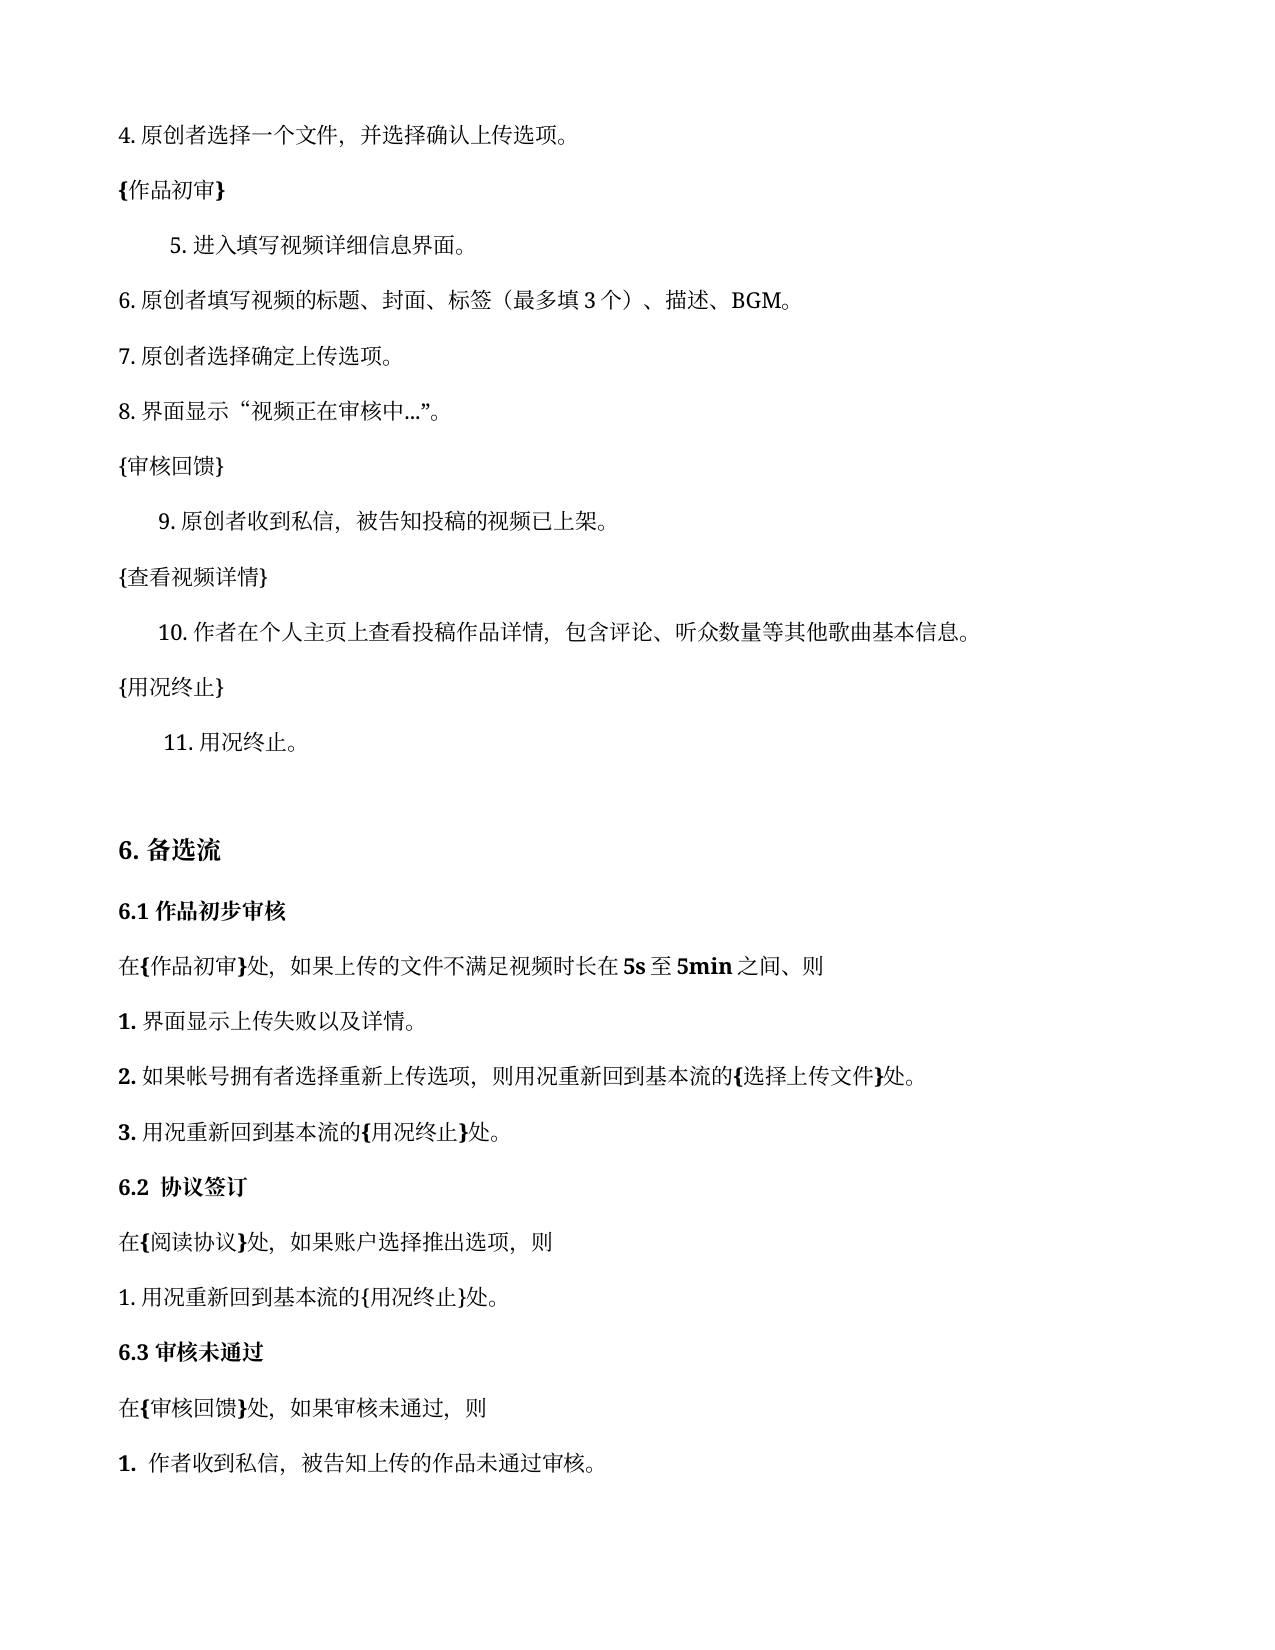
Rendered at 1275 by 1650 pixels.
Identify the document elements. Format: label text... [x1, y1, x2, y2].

text 1. 用况重新回到基本流的{用况终止}处。 [118, 1280, 1157, 1312]
text {作品初审} [118, 173, 1157, 205]
text 6.3 审核未通过 [118, 1336, 1157, 1367]
text 11. 用况终止。 [118, 725, 1157, 757]
text 在{作品初审}处，如果上传的文件不满足视频时长在5s至5min之间、则 [118, 949, 1157, 981]
text 6.1 作品初步审核 [118, 894, 1157, 926]
text 3. 用况重新回到基本流的{用况终止}处。 [118, 1115, 1157, 1146]
text 6.2 协议签订 [118, 1170, 1157, 1202]
text 7. 原创者选择确定上传选项。 [118, 339, 1157, 371]
text 2. 如果帐号拥有者选择重新上传选项，则用况重新回到基本流的{选择上传文件}处。 [118, 1059, 1157, 1091]
text 8. 界面显示“视频正在审核中...”。 [118, 394, 1157, 426]
text 5. 进入填写视频详细信息界面。 [118, 228, 1157, 260]
text {用况终止} [118, 670, 1157, 702]
text {查看视频详情} [118, 560, 1157, 591]
text 1. 界面显示上传失败以及详情。 [118, 1004, 1157, 1036]
text 6. 备选流 [118, 831, 1157, 867]
text 1. 作者收到私信，被告知上传的作品未通过审核。 [118, 1446, 1157, 1478]
text 9. 原创者收到私信，被告知投稿的视频已上架。 [118, 504, 1157, 536]
text 在{审核回馈}处，如果审核未通过，则 [118, 1391, 1157, 1422]
text 4. 原创者选择一个文件，并选择确认上传选项。 [118, 118, 1157, 150]
text 10. 作者在个人主页上查看投稿作品详情，包含评论、听众数量等其他歌曲基本信息。 [118, 615, 1157, 647]
text 6. 原创者填写视频的标题、封面、标签（最多填3个）、描述、BGM。 [118, 284, 1157, 315]
text 在{阅读协议}处，如果账户选择推出选项，则 [118, 1225, 1157, 1257]
text {审核回馈} [118, 449, 1157, 481]
